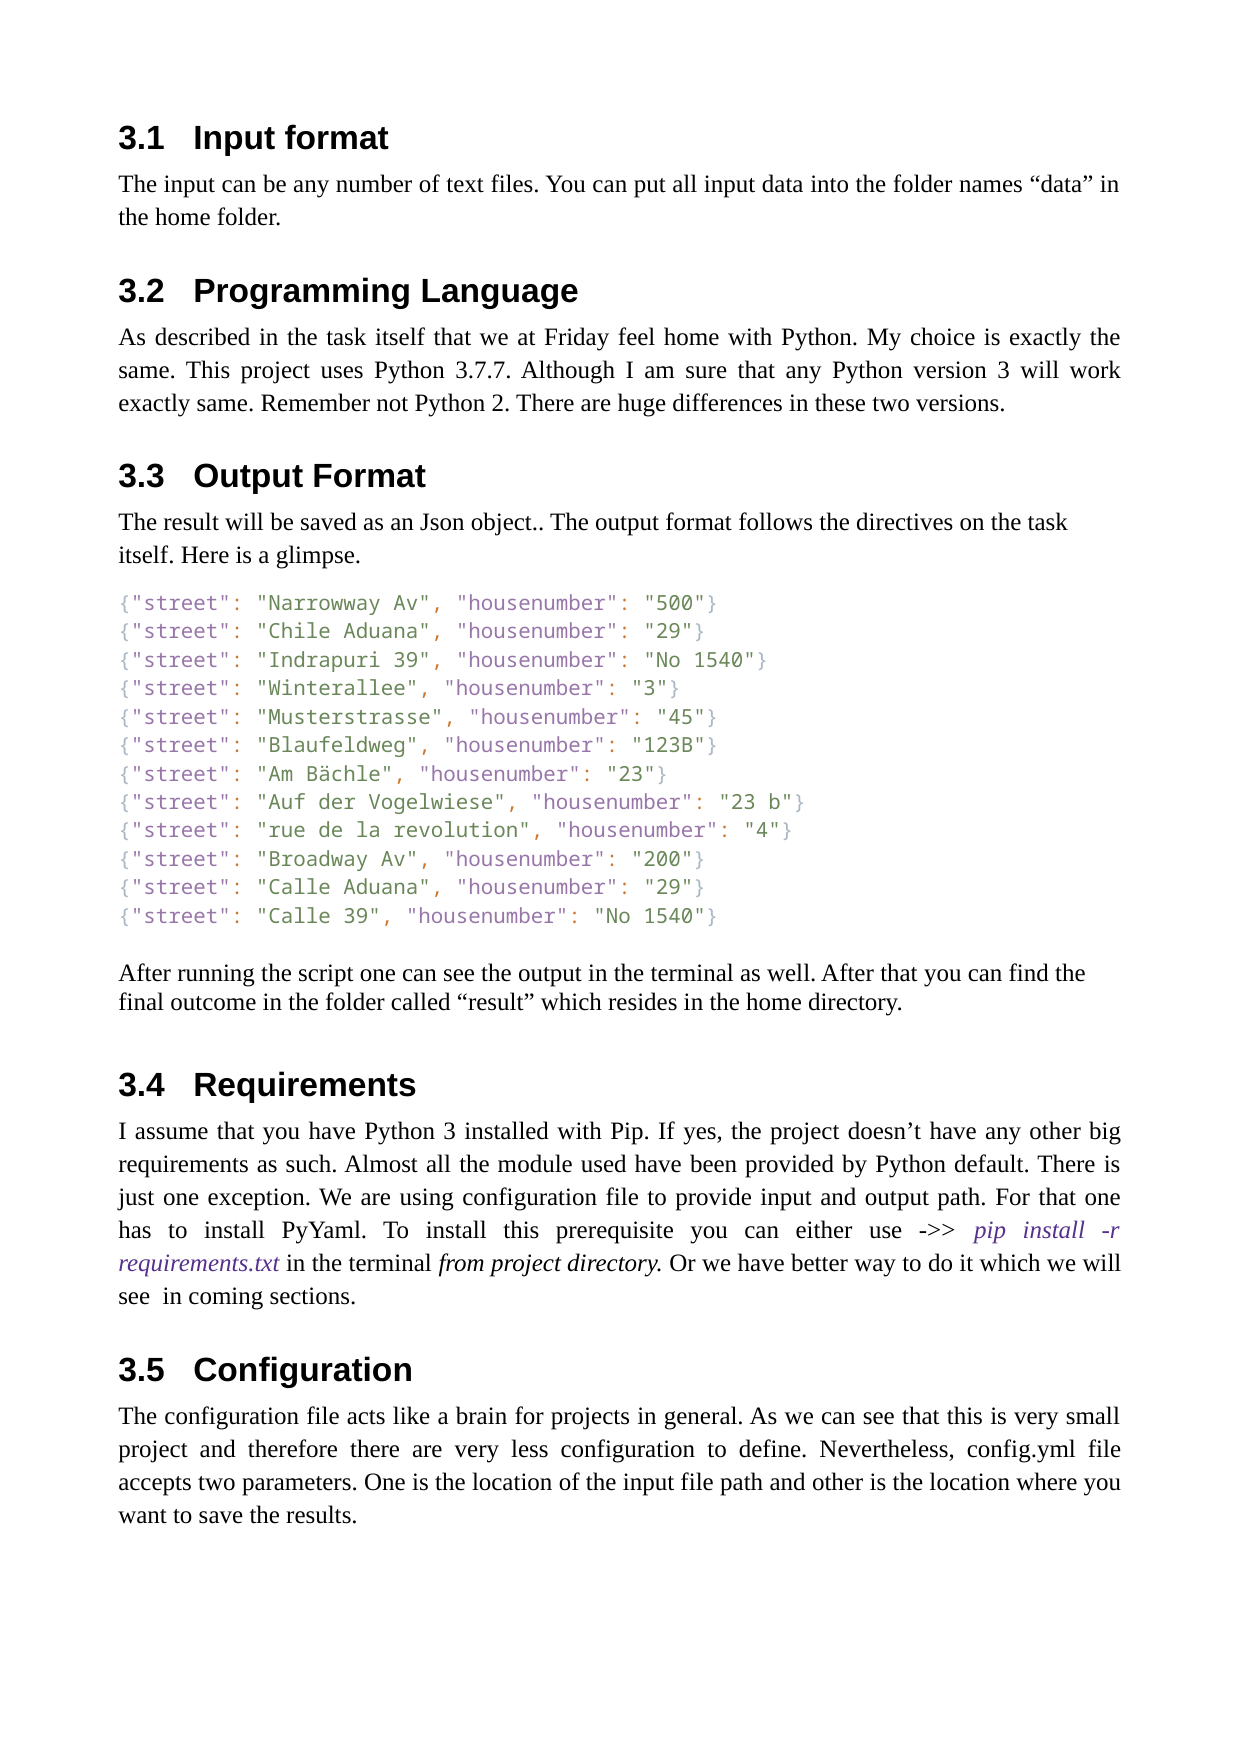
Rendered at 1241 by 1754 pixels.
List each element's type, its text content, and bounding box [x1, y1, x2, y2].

subtitle Requirements [118, 1065, 1122, 1104]
subtitle Programming Language [118, 271, 1122, 309]
text {"street": "Narrowway Av", "housenumber": "500"} {"street": "Chile Aduana", "housenumber": "29"} {"street": "Indrapuri 39", "housenumber": "No 1540"} {"street": "Winterallee", "housenumber": "3"} {"street": "Musterstrasse", "housenumber": "45"} {"street": "Blaufeldweg", "housenumber": "123B"} {"street": "Am Bächle", "housenumber": "23"} {"street": "Auf der Vogelwiese", "housenumber": "23 b"} {"street": "rue de la revolution", "housenumber": "4"} {"street": "Broadway Av", "housenumber": "200"} {"street": "Calle Aduana", "housenumber": "29"} {"street": "Calle 39", "housenumber": "No 1540"} [118, 588, 1122, 929]
text The configuration file acts like a brain for projects in general. As we can see that this is very small project and therefore there are very less configuration to define. Nevertheless, config.yml file accepts two parameters. One is the location of the input file path and other is the location where you want to save the results. [118, 1401, 1122, 1529]
subtitle Output Format [118, 456, 1122, 495]
text The result will be saved as an Json object.. The output format follows the directives on the task itself. Here is a glimpse. [118, 507, 1122, 569]
text As described in the task itself that we at Friday feel home with Python. My choice is exactly the same. This project uses Python 3.7.7. Although I am sure that any Python version 3 will work exactly same. Remember not Python 2. There are huge differences in these two versions. [118, 322, 1122, 417]
text The input can be any number of text files. You can put all input data into the folder names “data” in the home folder. [118, 169, 1122, 231]
text I assume that you have Python 3 installed with Pip. If yes, the project doesn’t have any other big requirements as such. Almost all the module used have been provided by Python default. There is just one exception. We are using configuration file to provide input and output path. For that one has to install PyYaml. To install this prerequisite you can either use ->> pip install -r requirements.txt in the terminal from project directory. Or we have better way to do it which we will see in coming sections. [118, 1116, 1122, 1310]
text After running the script one can see the output in the terminal as well. After that you can find the final outcome in the folder called “result” which resides in the home directory. [118, 958, 1122, 1016]
subtitle Configuration [118, 1350, 1122, 1388]
subtitle Input format [118, 118, 1122, 157]
